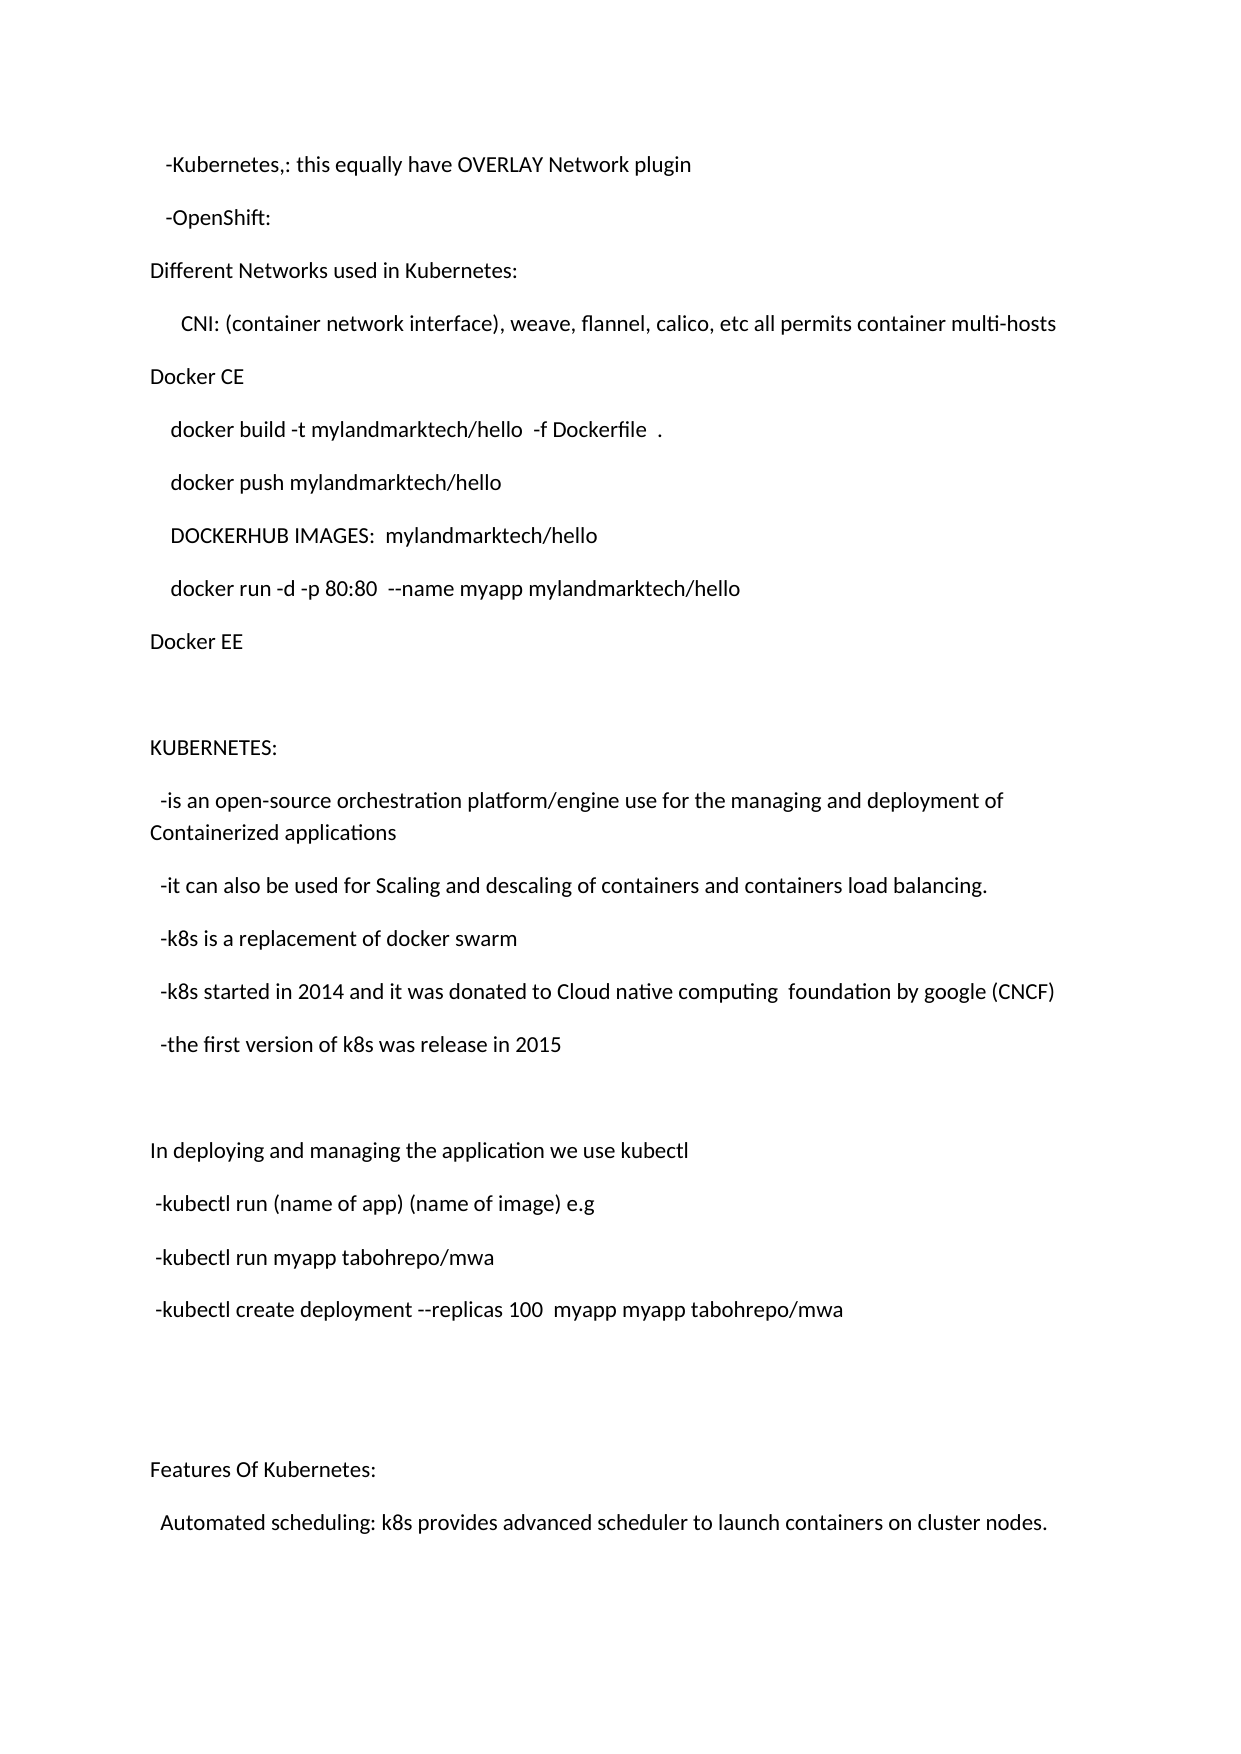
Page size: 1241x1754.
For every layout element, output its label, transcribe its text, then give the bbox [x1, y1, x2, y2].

text -Kubernetes,: this equally have OVERLAY Network plugin [150, 150, 1090, 178]
text -kubectl create deployment --replicas 100 myapp myapp tabohrepo/mwa [150, 1296, 1090, 1324]
text docker push mylandmarktech/hello [150, 468, 1090, 496]
text DOCKERHUB IMAGES: mylandmarktech/hello [150, 521, 1090, 549]
text docker run -d -p 80:80 --name myapp mylandmarktech/hello [150, 574, 1090, 602]
text Automated scheduling: k8s provides advanced scheduler to launch containers on cluster nodes. [150, 1508, 1090, 1536]
text In deploying and managing the application we use kubectl [150, 1137, 1090, 1164]
text Docker CE [150, 362, 1090, 390]
text -the first version of k8s was release in 2015 [150, 1031, 1090, 1058]
text KUBERNETES: [150, 733, 1090, 761]
text CNI: (container network interface), weave, flannel, calico, etc all permits container multi-hosts [150, 309, 1090, 337]
text -OpenShift: [150, 203, 1090, 231]
text -is an open-source orchestration platform/engine use for the managing and deployment of Containerized applications [150, 786, 1090, 846]
text Docker EE [150, 627, 1090, 655]
text -kubectl run myapp tabohrepo/mwa [150, 1243, 1090, 1271]
text -kubectl run (name of app) (name of image) e.g [150, 1189, 1090, 1218]
text -it can also be used for Scaling and descaling of containers and containers load balancing. [150, 871, 1090, 899]
text -k8s started in 2014 and it was donated to Cloud native computing foundation by google (CNCF) [150, 977, 1090, 1006]
text -k8s is a replacement of docker swarm [150, 924, 1090, 952]
text docker build -t mylandmarktech/hello -f Dockerfile . [150, 415, 1090, 443]
text Features Of Kubernetes: [150, 1455, 1090, 1483]
text Different Networks used in Kubernetes: [150, 256, 1090, 284]
